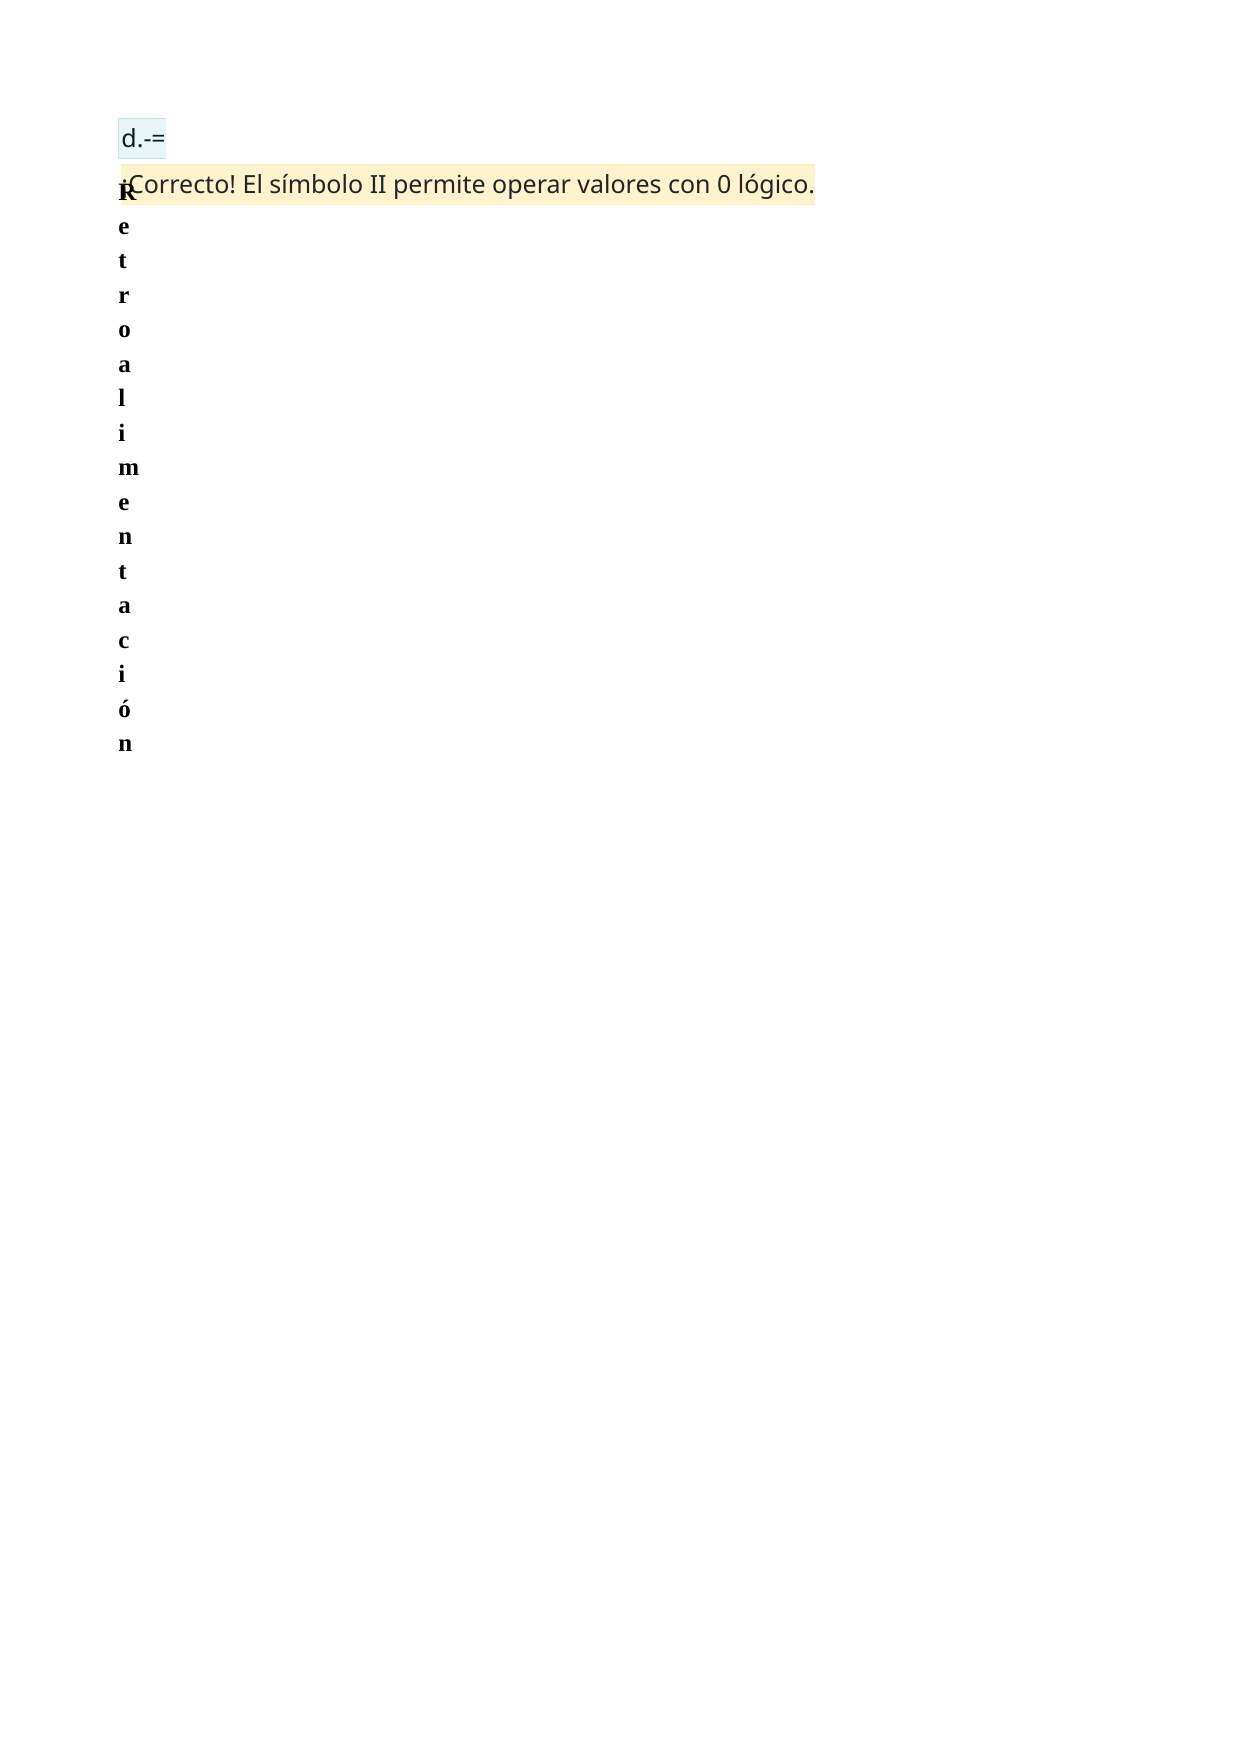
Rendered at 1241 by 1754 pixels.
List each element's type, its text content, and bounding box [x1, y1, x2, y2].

text d.-= [119, 118, 1122, 158]
text ¡Correcto! El símbolo II permite operar valores con 0 lógico. [118, 164, 1122, 204]
